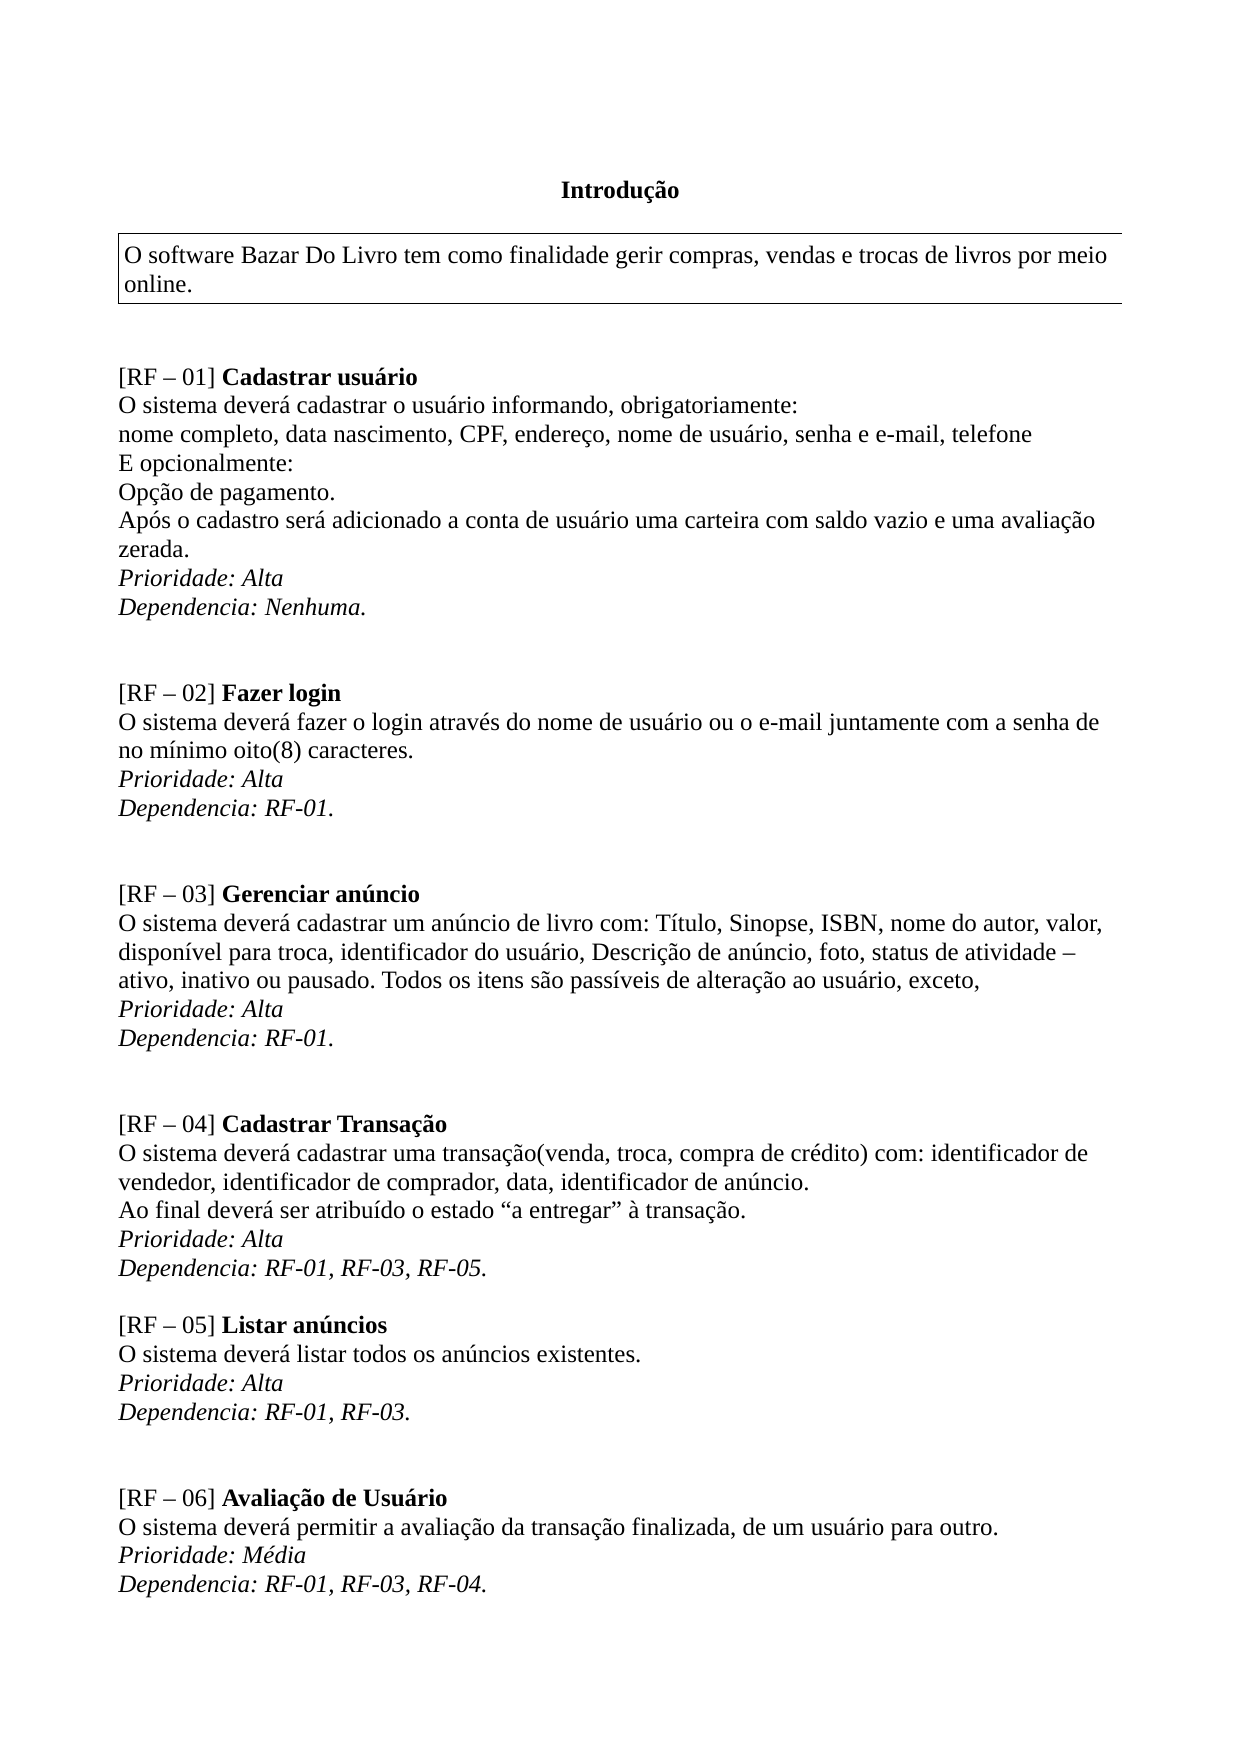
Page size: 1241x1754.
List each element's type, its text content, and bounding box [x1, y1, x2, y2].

text O sistema deverá cadastrar uma transação(venda, troca, compra de crédito) com: identificador de vendedor, identificador de comprador, data, identificador de anúncio. [118, 1138, 1122, 1195]
text Dependencia: RF-01, RF-03, RF-04. [118, 1569, 1122, 1598]
text Prioridade: Alta [118, 1368, 1122, 1397]
text Prioridade: Média [118, 1540, 1122, 1569]
text O sistema deverá fazer o login através do nome de usuário ou o e-mail juntamente com a senha de no mínimo oito(8) caracteres. [118, 707, 1122, 764]
text Dependencia: RF-01, RF-03. [118, 1397, 1122, 1425]
text nome completo, data nascimento, CPF, endereço, nome de usuário, senha e e-mail, telefone [118, 419, 1122, 448]
text O sistema deverá cadastrar um anúncio de livro com: Título, Sinopse, ISBN, nome do autor, valor, disponível para troca, identificador do usuário, Descrição de anúncio, foto, status de atividade – ativo, inativo ou pausado. Todos os itens são passíveis de alteração ao usuário, exceto, [118, 908, 1122, 994]
text Introdução [118, 176, 1122, 204]
text Prioridade: Alta [118, 563, 1122, 592]
text [RF – 06] Avaliação de Usuário [118, 1483, 1122, 1512]
text Prioridade: Alta [118, 994, 1122, 1023]
text [RF – 01] Cadastrar usuário [118, 362, 1122, 390]
text Dependencia: RF-01. [118, 1023, 1122, 1052]
text [RF – 05] Listar anúncios [118, 1310, 1122, 1339]
text Dependencia: Nenhuma. [118, 592, 1122, 620]
text Opção de pagamento. [118, 477, 1122, 505]
text O sistema deverá permitir a avaliação da transação finalizada, de um usuário para outro. [118, 1512, 1122, 1540]
text Após o cadastro será adicionado a conta de usuário uma carteira com saldo vazio e uma avaliação zerada. [118, 505, 1122, 563]
text [RF – 03] Gerenciar anúncio [118, 879, 1122, 908]
text Dependencia: RF-01. [118, 793, 1122, 822]
table_header O software Bazar Do Livro tem como finalidade gerir compras, vendas e trocas de livros por meio online. [119, 234, 1122, 303]
text Prioridade: Alta [118, 764, 1122, 793]
text O sistema deverá listar todos os anúncios existentes. [118, 1339, 1122, 1368]
text Ao final deverá ser atribuído o estado “a entregar” à transação. [118, 1195, 1122, 1224]
text Prioridade: Alta [118, 1224, 1122, 1253]
text O sistema deverá cadastrar o usuário informando, obrigatoriamente: [118, 390, 1122, 419]
text [RF – 04] Cadastrar Transação [118, 1109, 1122, 1138]
text [RF – 02] Fazer login [118, 678, 1122, 707]
text Dependencia: RF-01, RF-03, RF-05. [118, 1253, 1122, 1282]
text E opcionalmente: [118, 448, 1122, 477]
